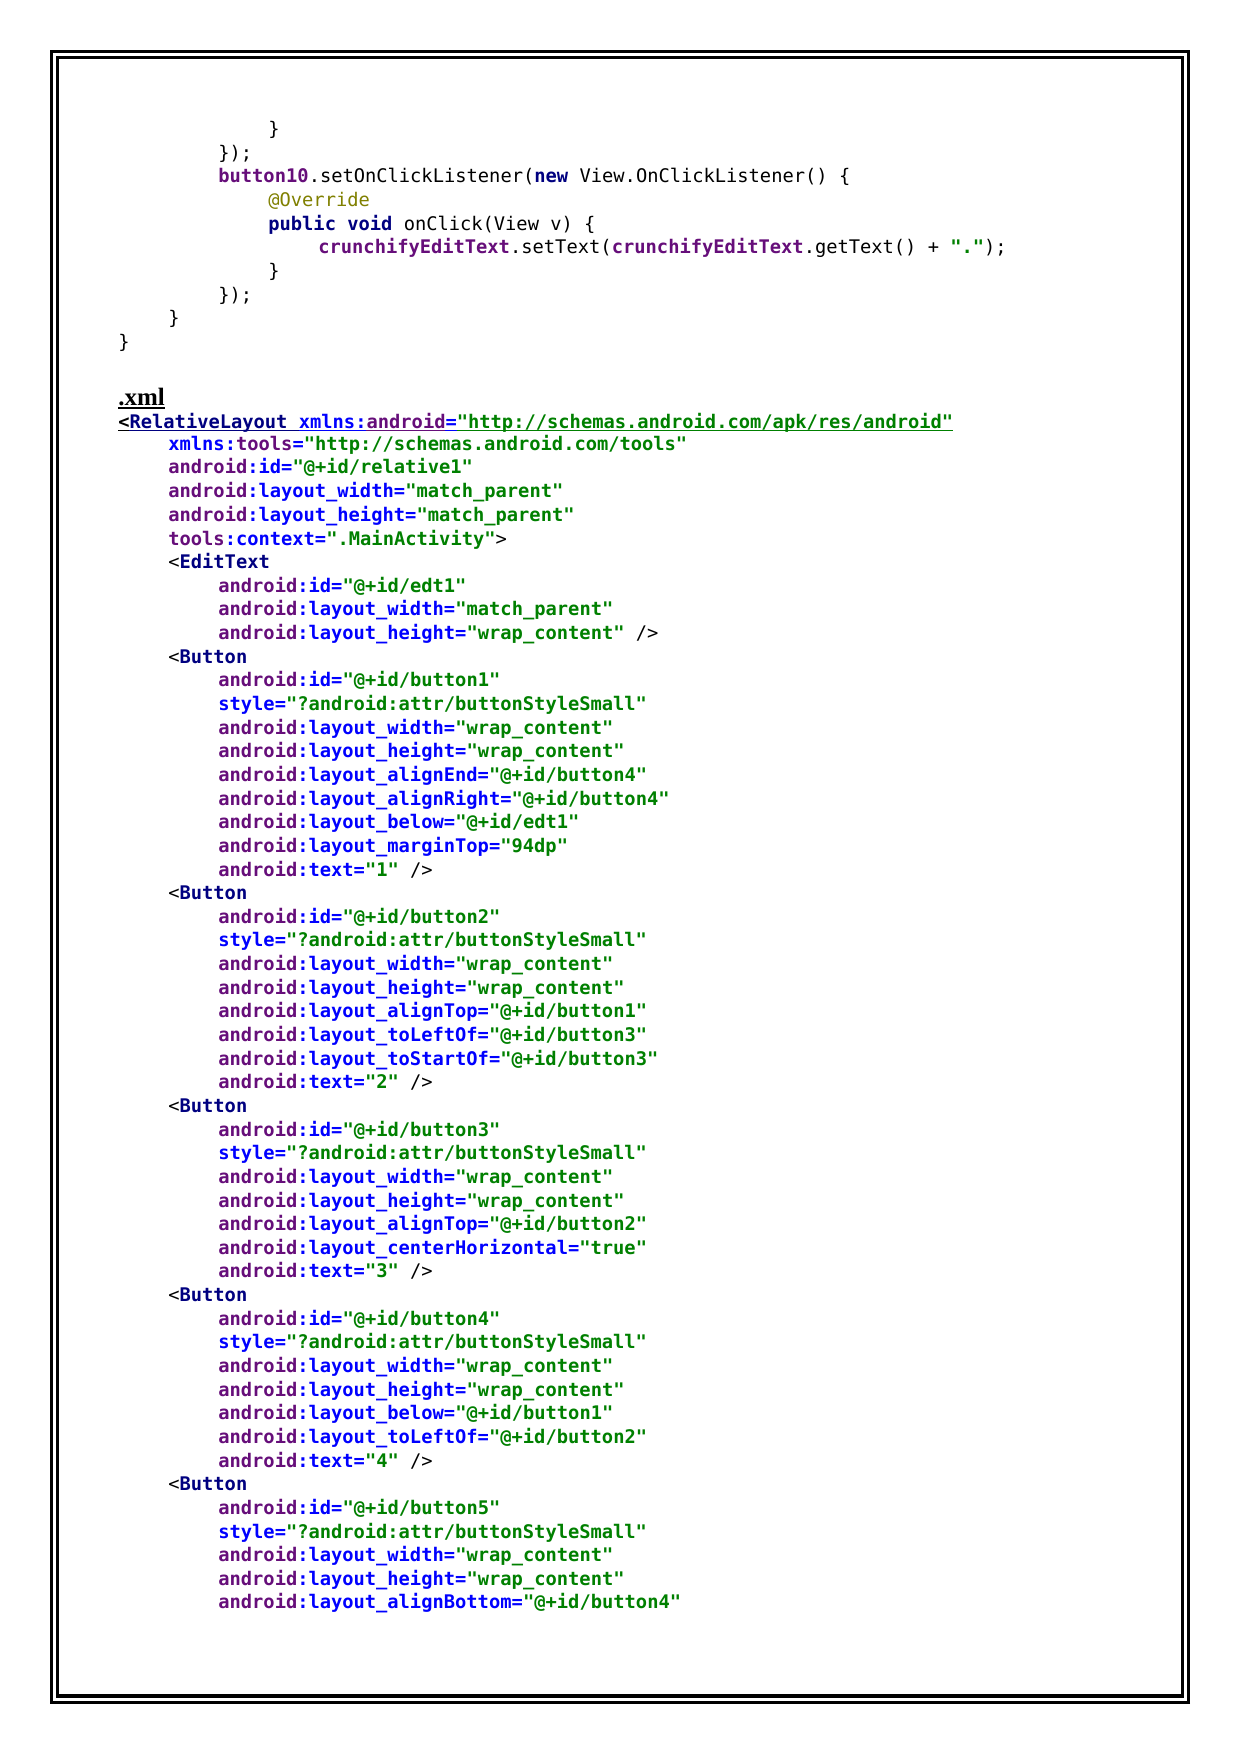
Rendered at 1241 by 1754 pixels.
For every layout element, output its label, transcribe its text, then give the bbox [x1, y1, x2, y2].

text style="?android:attr/buttonStyleSmall" [118, 929, 1122, 953]
text } [118, 331, 1122, 353]
text android:id="@+id/button4" [118, 1308, 1122, 1331]
text <Button [118, 882, 1122, 906]
text button10.setOnClickListener(new View.OnClickListener() { [118, 165, 1122, 189]
text public void onClick(View v) { [118, 213, 1122, 236]
text android:layout_alignTop="@+id/button2" [118, 1213, 1122, 1237]
text android:layout_height="wrap_content" [118, 1189, 1122, 1213]
text android:layout_height="wrap_content" [118, 740, 1122, 764]
text android:layout_alignRight="@+id/button4" [118, 788, 1122, 811]
text tools:context=".MainActivity"> [118, 527, 1122, 551]
text android:layout_height="wrap_content" /> [118, 622, 1122, 646]
text android:layout_width="match_parent" [118, 598, 1122, 622]
text <Button [118, 646, 1122, 669]
text android:layout_width="wrap_content" [118, 1544, 1122, 1568]
text android:layout_below="@+id/edt1" [118, 811, 1122, 835]
text style="?android:attr/buttonStyleSmall" [118, 1331, 1122, 1355]
text android:layout_marginTop="94dp" [118, 835, 1122, 858]
text style="?android:attr/buttonStyleSmall" [118, 1521, 1122, 1544]
text } [118, 118, 1122, 142]
text <Button [118, 1284, 1122, 1308]
text android:layout_height="wrap_content" [118, 1379, 1122, 1402]
text android:id="@+id/button1" [118, 669, 1122, 693]
text android:layout_centerHorizontal="true" [118, 1237, 1122, 1261]
text android:layout_below="@+id/button1" [118, 1402, 1122, 1426]
text }); [118, 284, 1122, 307]
text android:id="@+id/edt1" [118, 575, 1122, 598]
text } [118, 307, 1122, 331]
text android:text="4" /> [118, 1450, 1122, 1473]
text android:id="@+id/button5" [118, 1497, 1122, 1521]
text android:layout_width="wrap_content" [118, 1355, 1122, 1379]
text style="?android:attr/buttonStyleSmall" [118, 693, 1122, 717]
text android:layout_width="match_parent" [118, 480, 1122, 504]
text }); [118, 142, 1122, 165]
text android:layout_width="wrap_content" [118, 717, 1122, 740]
text android:layout_toLeftOf="@+id/button2" [118, 1426, 1122, 1450]
text xmlns:tools="http://schemas.android.com/tools" [118, 433, 1122, 457]
text .xml [118, 382, 1122, 411]
text android:layout_alignTop="@+id/button1" [118, 1000, 1122, 1024]
text android:text="2" /> [118, 1071, 1122, 1095]
text <RelativeLayout xmlns:android="http://schemas.android.com/apk/res/android" [118, 411, 1122, 433]
text android:layout_toLeftOf="@+id/button3" [118, 1024, 1122, 1048]
text android:id="@+id/button2" [118, 906, 1122, 929]
text android:layout_width="wrap_content" [118, 1166, 1122, 1189]
text android:layout_alignBottom="@+id/button4" [118, 1592, 1122, 1615]
text crunchifyEditText.setText(crunchifyEditText.getText() + "."); [118, 236, 1122, 260]
text android:text="1" /> [118, 858, 1122, 882]
text android:layout_alignEnd="@+id/button4" [118, 764, 1122, 788]
text android:layout_height="wrap_content" [118, 977, 1122, 1000]
text android:id="@+id/button3" [118, 1119, 1122, 1142]
text @Override [118, 189, 1122, 213]
text android:layout_toStartOf="@+id/button3" [118, 1048, 1122, 1071]
text <EditText [118, 551, 1122, 575]
text } [118, 260, 1122, 284]
text <Button [118, 1473, 1122, 1497]
text android:layout_height="match_parent" [118, 504, 1122, 527]
text <Button [118, 1095, 1122, 1119]
text android:text="3" /> [118, 1261, 1122, 1284]
text android:layout_width="wrap_content" [118, 953, 1122, 977]
text android:id="@+id/relative1" [118, 457, 1122, 480]
text style="?android:attr/buttonStyleSmall" [118, 1142, 1122, 1166]
text android:layout_height="wrap_content" [118, 1568, 1122, 1592]
